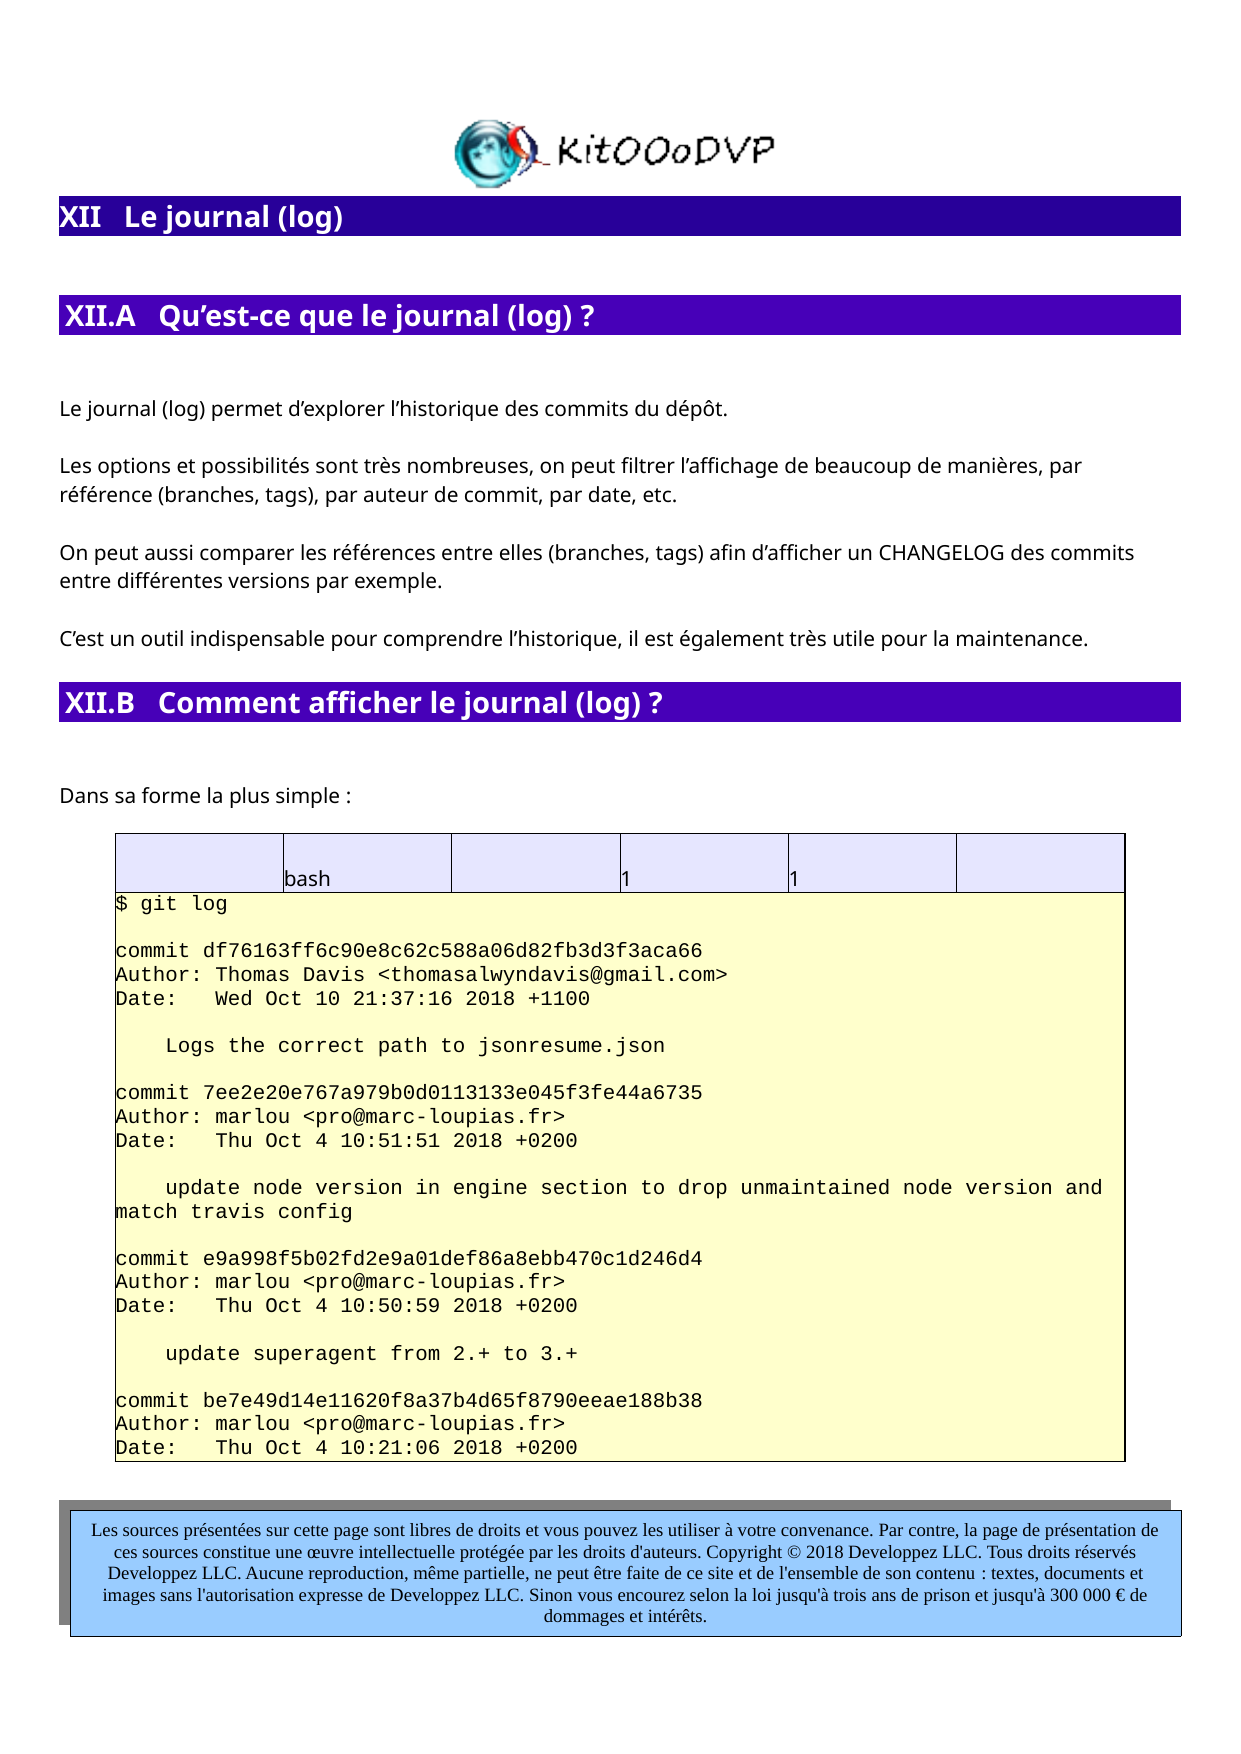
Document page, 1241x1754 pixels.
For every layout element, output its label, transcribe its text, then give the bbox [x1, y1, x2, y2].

text C’est un outil indispensable pour comprendre l’historique, il est également très utile pour la maintenance. [59, 624, 1181, 653]
table_header 1 [621, 834, 788, 892]
text On peut aussi comparer les références entre elles (branches, tags) afin d’afficher un CHANGELOG des commits entre différentes versions par exemple. [59, 538, 1181, 595]
table_header [452, 834, 620, 892]
subtitle Le journal (log) [59, 196, 1181, 236]
table_header [116, 834, 283, 892]
subtitle Comment afficher le journal (log) ? [59, 682, 1181, 722]
subtitle Qu’est-ce que le journal (log) ? [59, 295, 1181, 335]
text Les options et possibilités sont très nombreuses, on peut filtrer l’affichage de beaucoup de manières, par référence (branches, tags), par auteur de commit, par date, etc. [59, 452, 1181, 508]
table_header 1 [789, 834, 956, 892]
text Dans sa forme la plus simple : [59, 781, 1181, 809]
picture [453, 118, 781, 191]
table_header bash [284, 834, 451, 892]
text Le journal (log) permet d’explorer l’historique des commits du dépôt. [59, 394, 1181, 422]
table_header [957, 834, 1124, 892]
